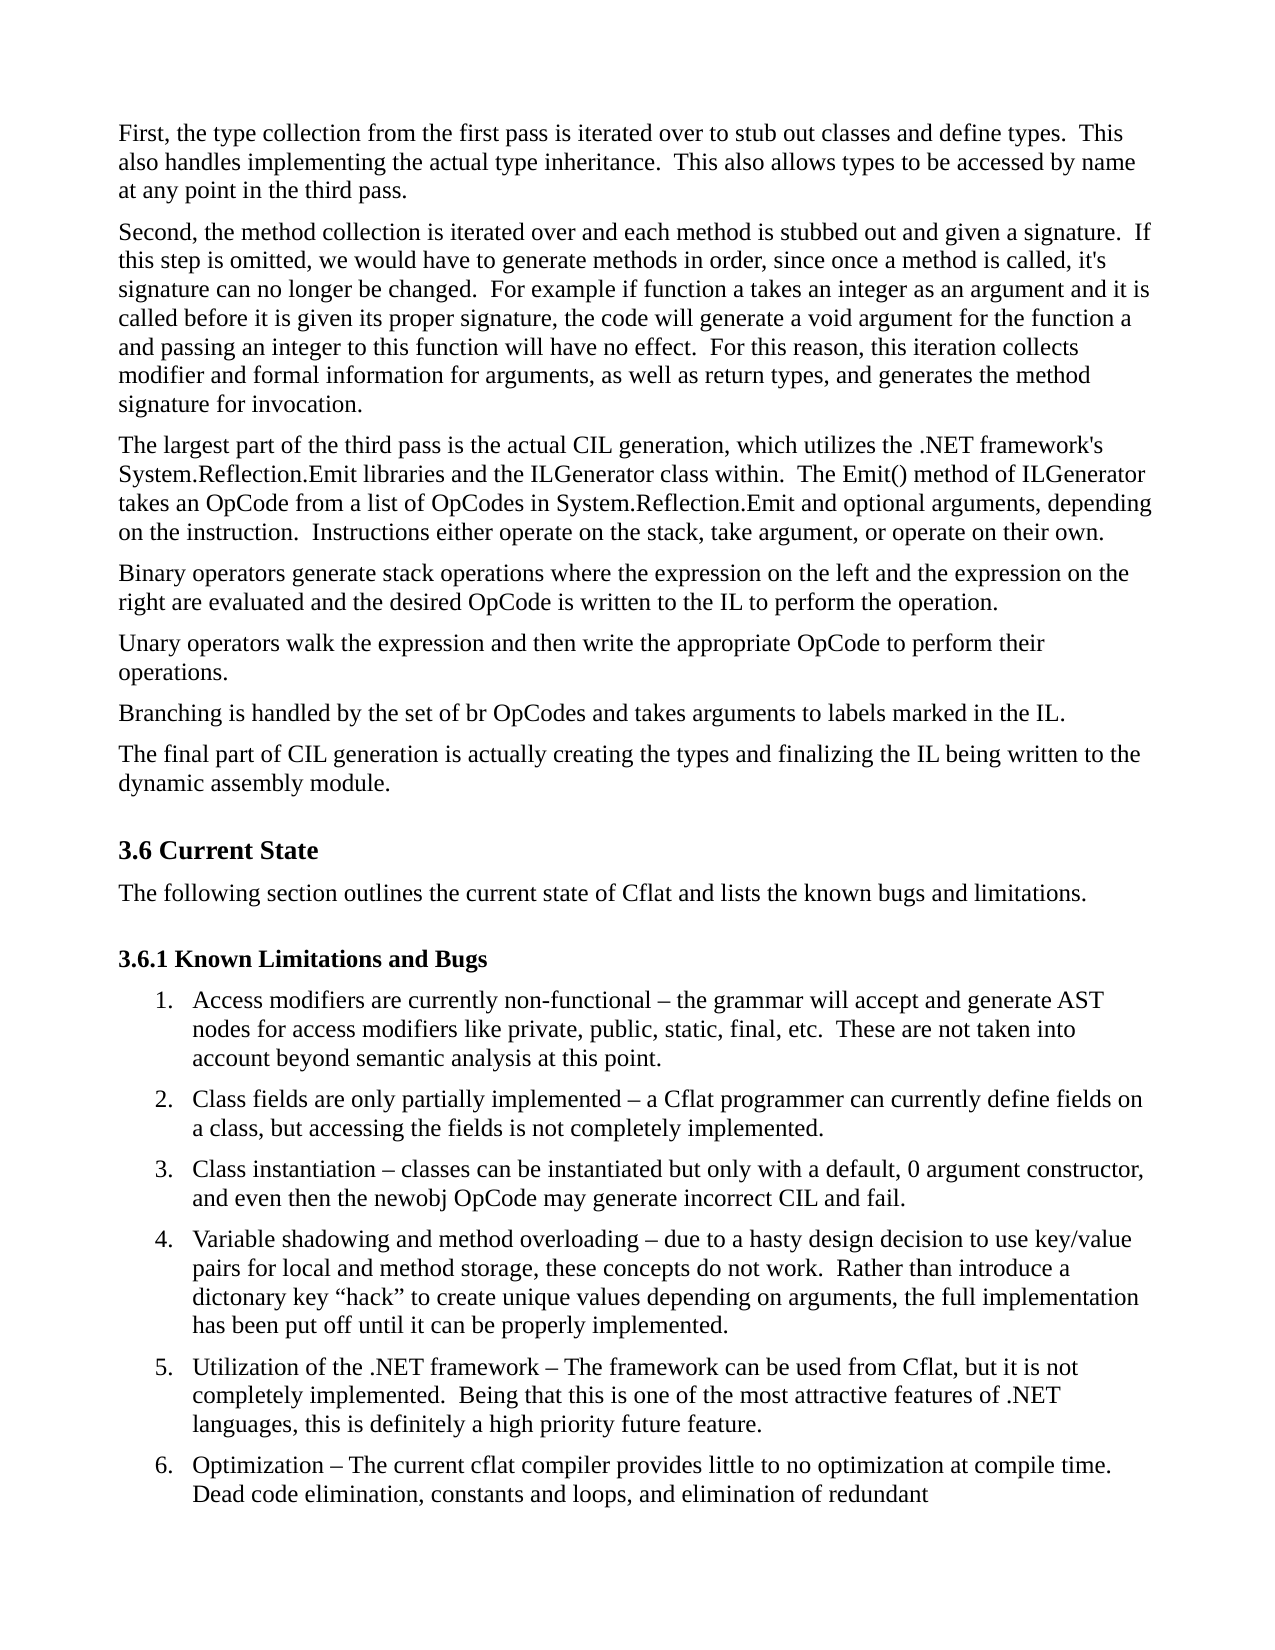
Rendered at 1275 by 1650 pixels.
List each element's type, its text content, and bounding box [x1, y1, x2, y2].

subtitle 3.6.1 Known Limitations and Bugs [118, 944, 1157, 973]
list Variable shadowing and method overloading – due to a hasty design decision to use key/value pairs for local and method storage, these concepts do not work. Rather than introduce a dictonary key “hack” to create unique values depending on arguments, the full implementation has been put off until it can be properly implemented. [154, 1224, 1157, 1339]
list Class fields are only partially implemented – a Cflat programmer can currently define fields on a class, but accessing the fields is not completely implemented. [154, 1084, 1157, 1142]
text The final part of CIL generation is actually creating the types and finalizing the IL being written to the dynamic assembly module. [118, 739, 1157, 797]
list Access modifiers are currently non-functional – the grammar will accept and generate AST nodes for access modifiers like private, public, static, final, etc. These are not taken into account beyond semantic analysis at this point. [154, 986, 1157, 1072]
text Second, the method collection is iterated over and each method is stubbed out and given a signature. If this step is omitted, we would have to generate methods in order, since once a method is called, it's signature can no longer be changed. For example if function a takes an integer as an argument and it is called before it is given its proper signature, the code will generate a void argument for the function a and passing an integer to this function will have no effect. For this reason, this iteration collects modifier and formal information for arguments, as well as return types, and generates the method signature for invocation. [118, 217, 1157, 418]
text Unary operators walk the expression and then write the appropriate OpCode to perform their operations. [118, 628, 1157, 686]
list Optimization – The current cflat compiler provides little to no optimization at compile time. Dead code elimination, constants and loops, and elimination of redundant [154, 1451, 1157, 1508]
text Branching is handled by the set of br OpCodes and takes arguments to labels marked in the IL. [118, 698, 1157, 727]
list Class instantiation – classes can be instantiated but only with a default, 0 argument constructor, and even then the newobj OpCode may generate incorrect CIL and fail. [154, 1154, 1157, 1212]
subtitle 3.6 Current State [118, 834, 1157, 866]
text The largest part of the third pass is the actual CIL generation, which utilizes the .NET framework's System.Reflection.Emit libraries and the ILGenerator class within. The Emit() method of ILGenerator takes an OpCode from a list of OpCodes in System.Reflection.Emit and optional arguments, depending on the instruction. Instructions either operate on the stack, take argument, or operate on their own. [118, 431, 1157, 546]
list Utilization of the .NET framework – The framework can be used from Cflat, but it is not completely implemented. Being that this is one of the most attractive features of .NET languages, this is definitely a high priority future feature. [154, 1352, 1157, 1438]
text The following section outlines the current state of Cflat and lists the known bugs and limitations. [118, 878, 1157, 907]
text Binary operators generate stack operations where the expression on the left and the expression on the right are evaluated and the desired OpCode is written to the IL to perform the operation. [118, 558, 1157, 616]
text First, the type collection from the first pass is iterated over to stub out classes and define types. This also handles implementing the actual type inheritance. This also allows types to be accessed by name at any point in the third pass. [118, 118, 1157, 204]
